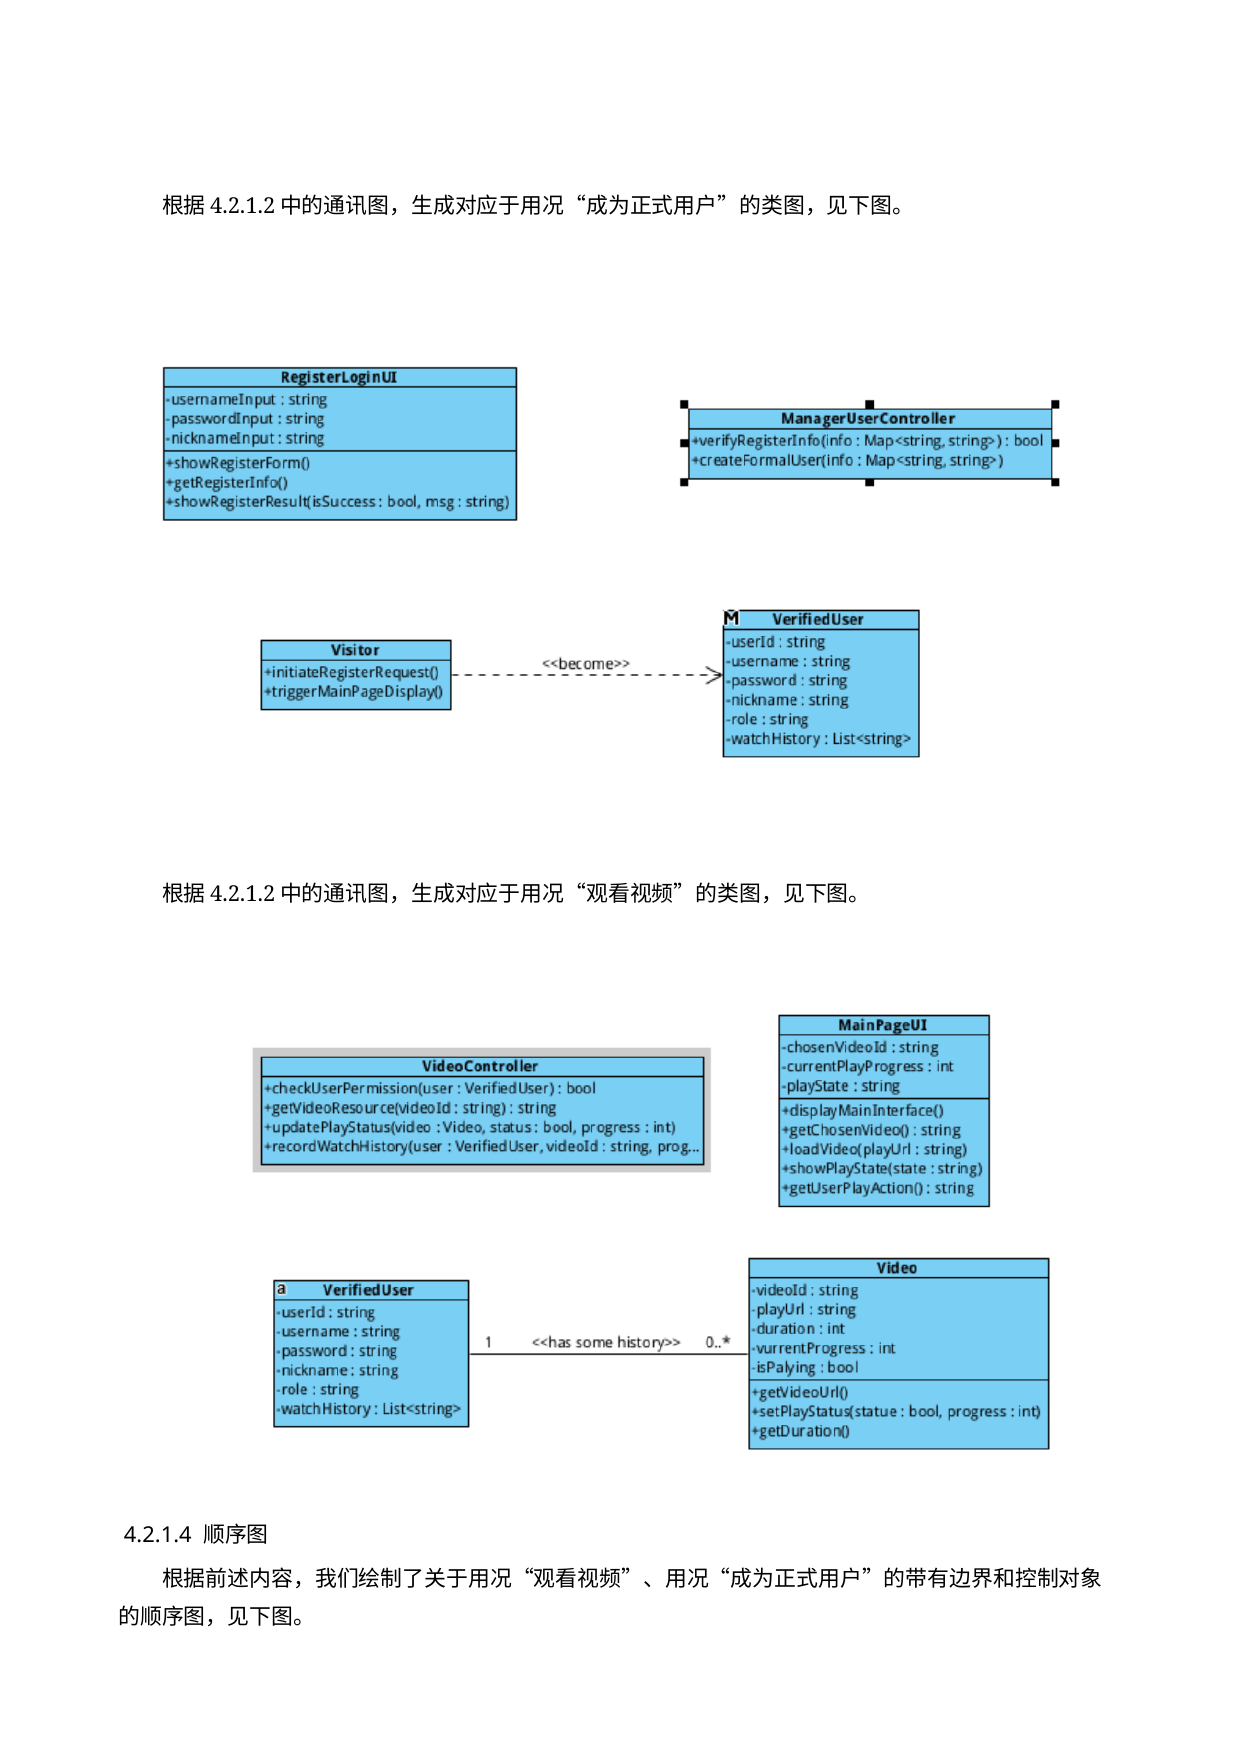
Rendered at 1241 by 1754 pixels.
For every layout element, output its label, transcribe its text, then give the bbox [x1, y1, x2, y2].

picture [118, 920, 1123, 1472]
text 根据4.2.1.2中的通讯图，生成对应于用况“成为正式用户”的类图，见下图。 [118, 188, 1122, 219]
text 根据前述内容，我们绘制了关于用况“观看视频”、用况“成为正式用户”的带有边界和控制对象的顺序图，见下图。 [118, 1561, 1122, 1631]
text 根据4.2.1.2中的通讯图，生成对应于用况“观看视频”的类图，见下图。 [118, 876, 1122, 907]
picture [118, 289, 1123, 841]
subtitle 顺序图 [118, 1517, 1122, 1549]
